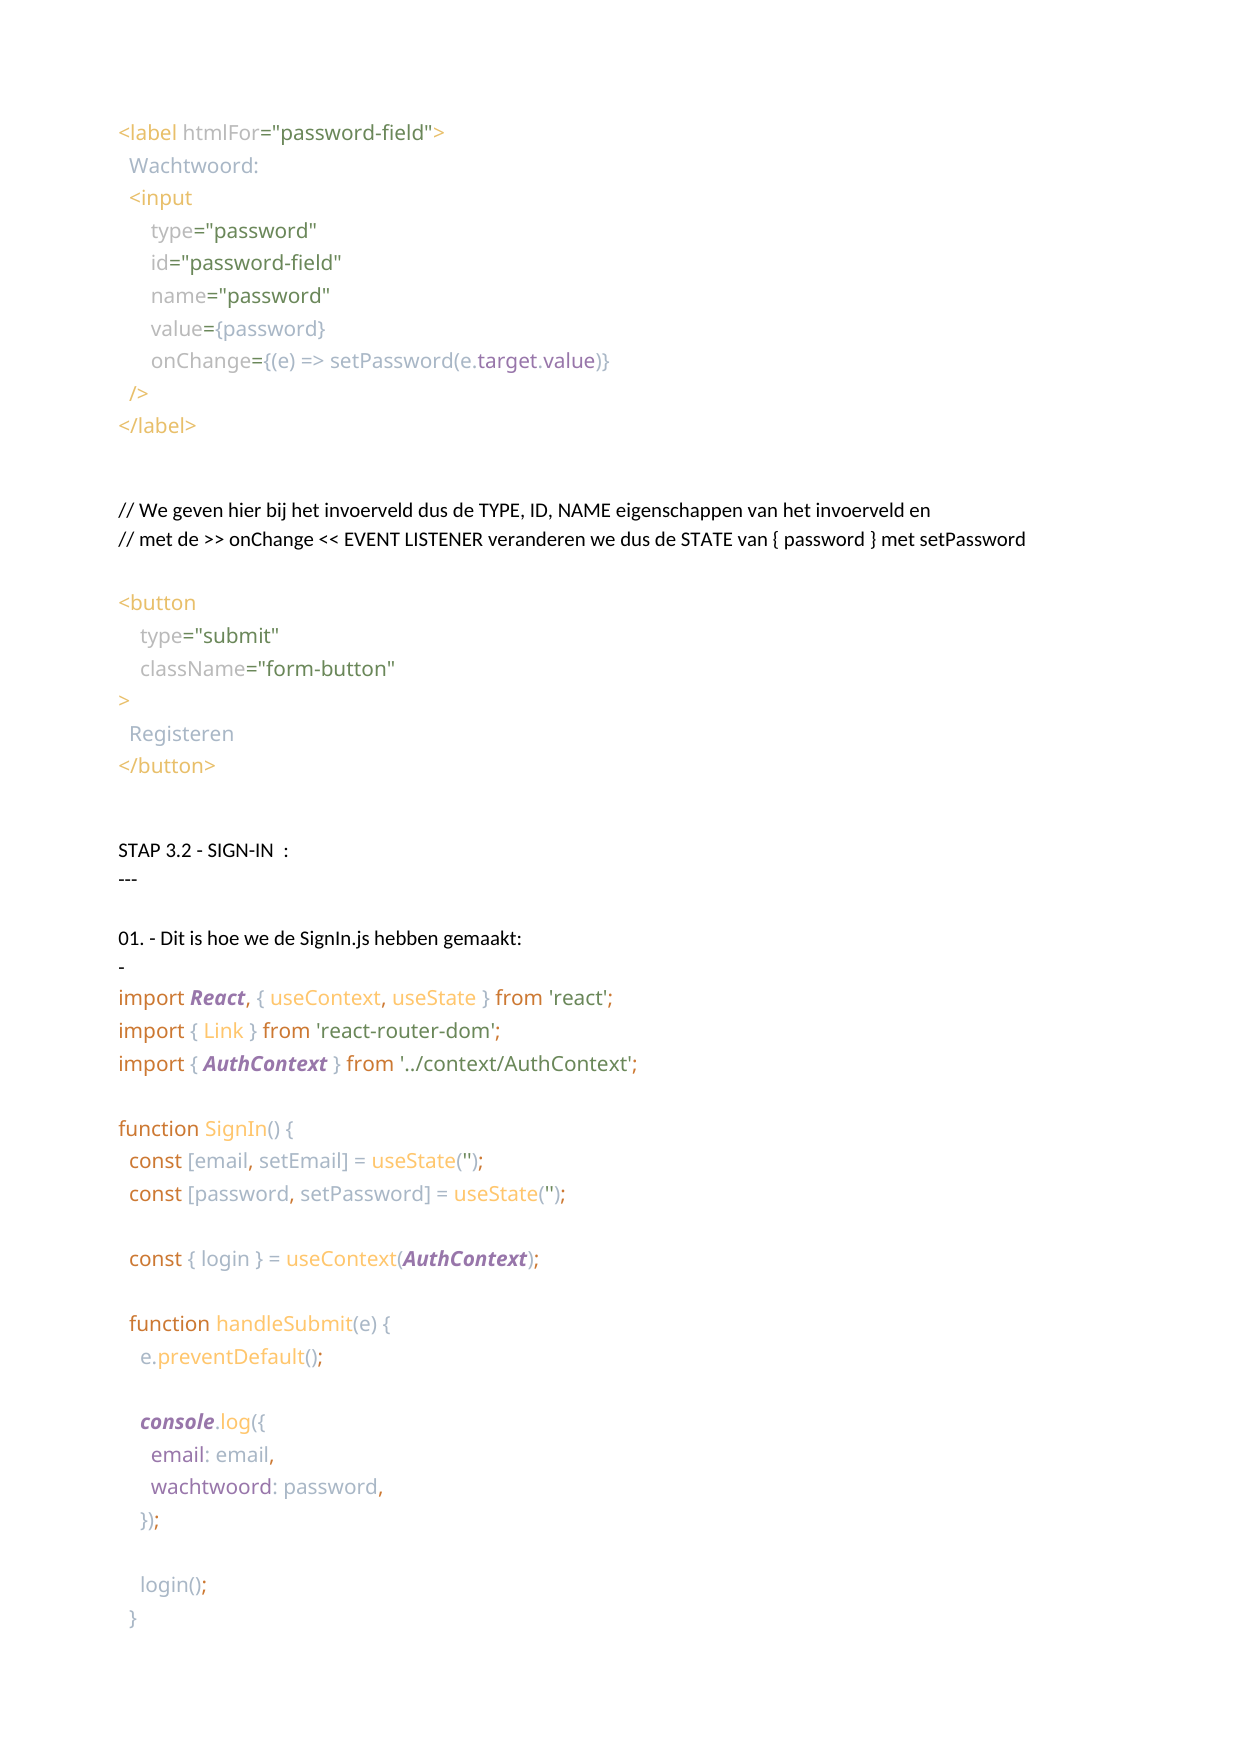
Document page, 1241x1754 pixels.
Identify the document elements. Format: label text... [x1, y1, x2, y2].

text STAP 3.2 - SIGN-IN : --- 01. - Dit is hoe we de SignIn.js hebben gemaakt: - import React, { useContext, useState } from 'react'; import { Link } from 'react-router-dom'; import { AuthContext } from '../context/AuthContext'; function SignIn() { const [email, setEmail] = useState(''); const [password, setPassword] = useState(''); const { login } = useContext(AuthContext); function handleSubmit(e) { e.preventDefault(); console.log({ email: email, wachtwoord: password, }); login(); } [118, 805, 1122, 1631]
text // We geven hier bij het invoerveld dus de TYPE, ID, NAME eigenschappen van het invoerveld en // met de >> onChange << EVENT LISTENER veranderen we dus de STATE van { password } met setPassword <button type="submit" className="form-button" > Registeren </button> [118, 465, 1122, 780]
text <label htmlFor="password-field"> Wachtwoord: <input type="password" id="password-field" name="password" value={password} onChange={(e) => setPassword(e.target.value)} /> </label> [118, 118, 1122, 440]
